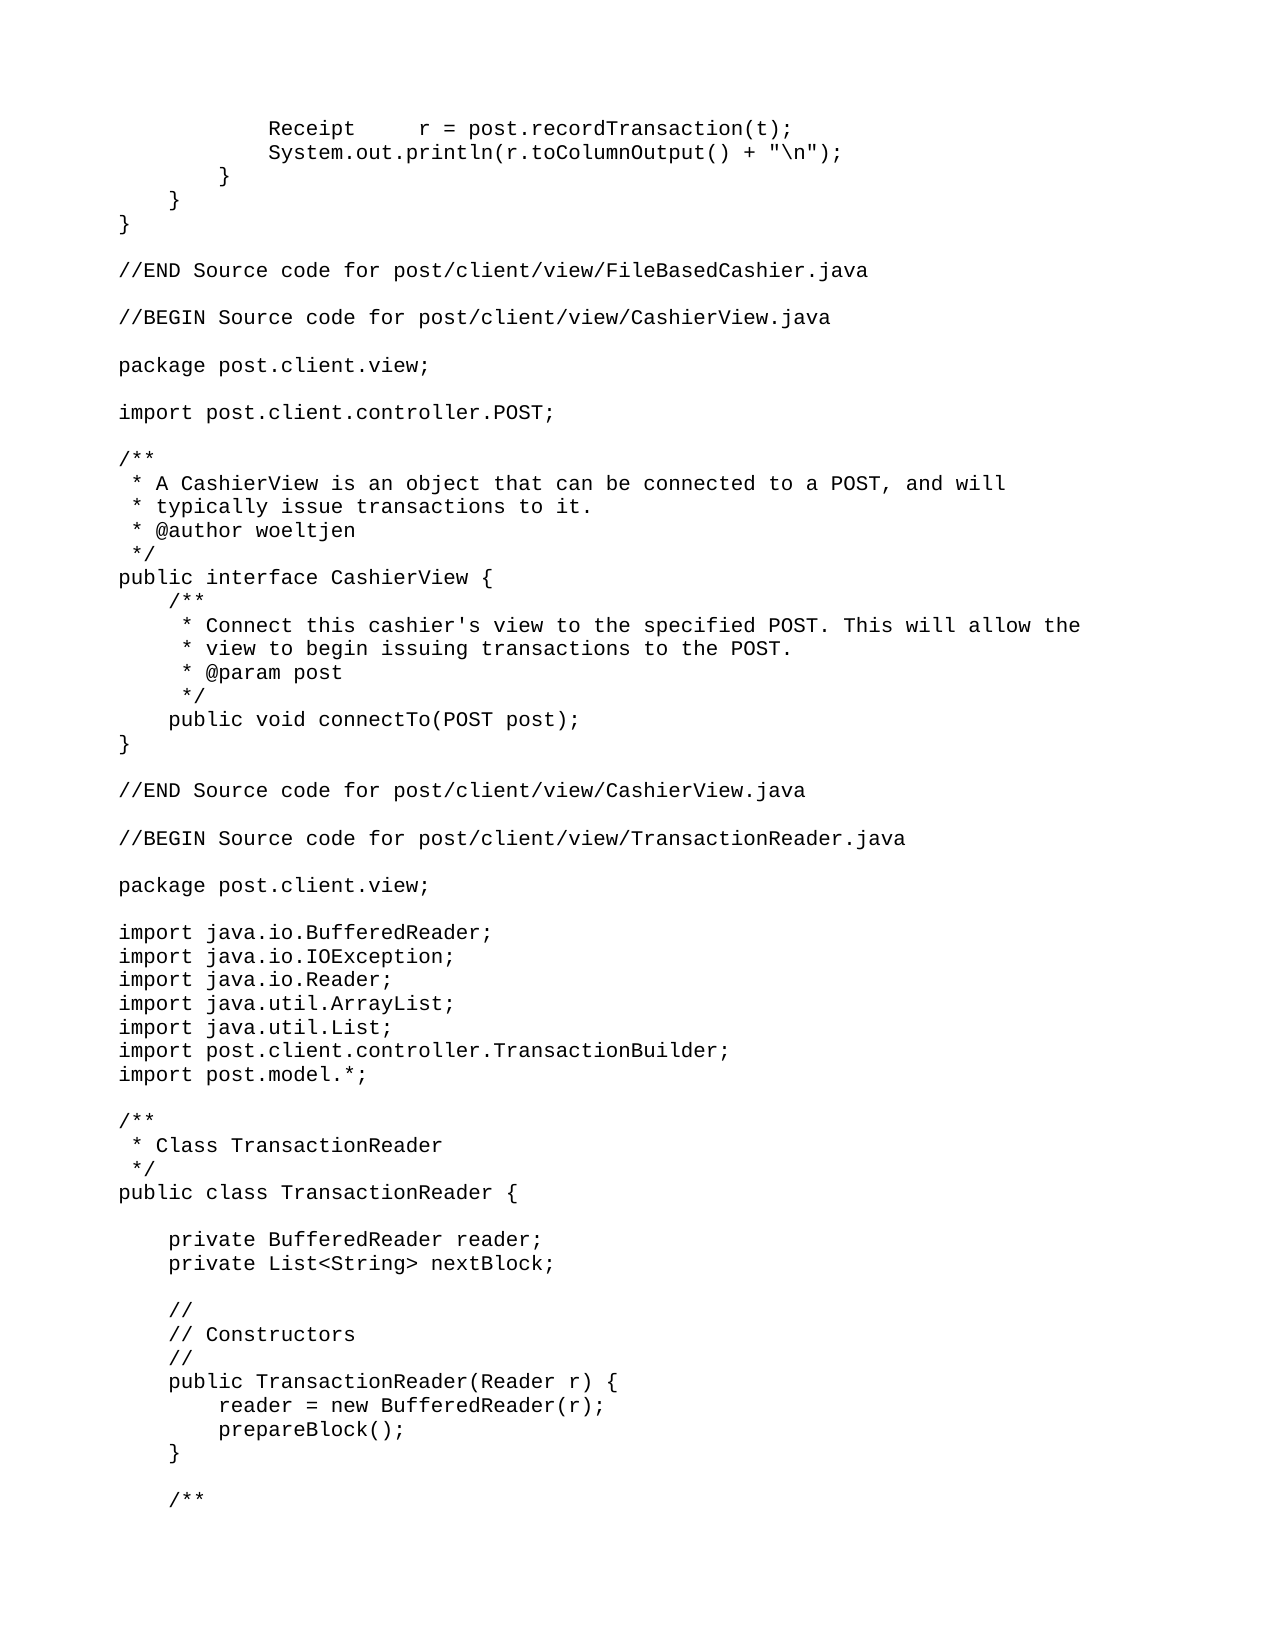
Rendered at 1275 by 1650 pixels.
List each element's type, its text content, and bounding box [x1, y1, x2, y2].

text */ [118, 1158, 1157, 1182]
text System.out.println(r.toColumnOutput() + "\n"); [118, 142, 1157, 165]
text * typically issue transactions to it. [118, 496, 1157, 520]
text //END Source code for post/client/view/FileBasedCashier.java [118, 260, 1157, 284]
text /** [118, 591, 1157, 615]
text public class TransactionReader { [118, 1182, 1157, 1206]
text import java.io.IOException; [118, 946, 1157, 969]
text import java.util.List; [118, 1017, 1157, 1040]
text import post.client.controller.TransactionBuilder; [118, 1040, 1157, 1064]
text import java.io.Reader; [118, 969, 1157, 993]
text reader = new BufferedReader(r); [118, 1395, 1157, 1419]
text import post.model.*; [118, 1064, 1157, 1088]
text */ [118, 686, 1157, 709]
text /** [118, 449, 1157, 473]
text * Class TransactionReader [118, 1135, 1157, 1158]
text // [118, 1348, 1157, 1371]
text Receipt r = post.recordTransaction(t); [118, 118, 1157, 142]
text * A CashierView is an object that can be connected to a POST, and will [118, 473, 1157, 496]
text * @param post [118, 662, 1157, 686]
text } [118, 165, 1157, 189]
text prepareBlock(); [118, 1419, 1157, 1442]
text /** [118, 1111, 1157, 1135]
text } [118, 1442, 1157, 1466]
text public interface CashierView { [118, 567, 1157, 591]
text * view to begin issuing transactions to the POST. [118, 638, 1157, 662]
text */ [118, 544, 1157, 567]
text import post.client.controller.POST; [118, 402, 1157, 426]
text * Connect this cashier's view to the specified POST. This will allow the [118, 615, 1157, 638]
text import java.io.BufferedReader; [118, 922, 1157, 946]
text //BEGIN Source code for post/client/view/TransactionReader.java [118, 827, 1157, 851]
text } [118, 213, 1157, 236]
text public void connectTo(POST post); [118, 709, 1157, 733]
text // [118, 1300, 1157, 1324]
text //BEGIN Source code for post/client/view/CashierView.java [118, 307, 1157, 331]
text private BufferedReader reader; [118, 1229, 1157, 1253]
text /** [118, 1489, 1157, 1513]
text // Constructors [118, 1324, 1157, 1348]
text private List<String> nextBlock; [118, 1253, 1157, 1277]
text import java.util.ArrayList; [118, 993, 1157, 1017]
text * @author woeltjen [118, 520, 1157, 544]
text package post.client.view; [118, 354, 1157, 378]
text //END Source code for post/client/view/CashierView.java [118, 780, 1157, 804]
text } [118, 733, 1157, 757]
text package post.client.view; [118, 875, 1157, 898]
text public TransactionReader(Reader r) { [118, 1371, 1157, 1395]
text } [118, 189, 1157, 213]
